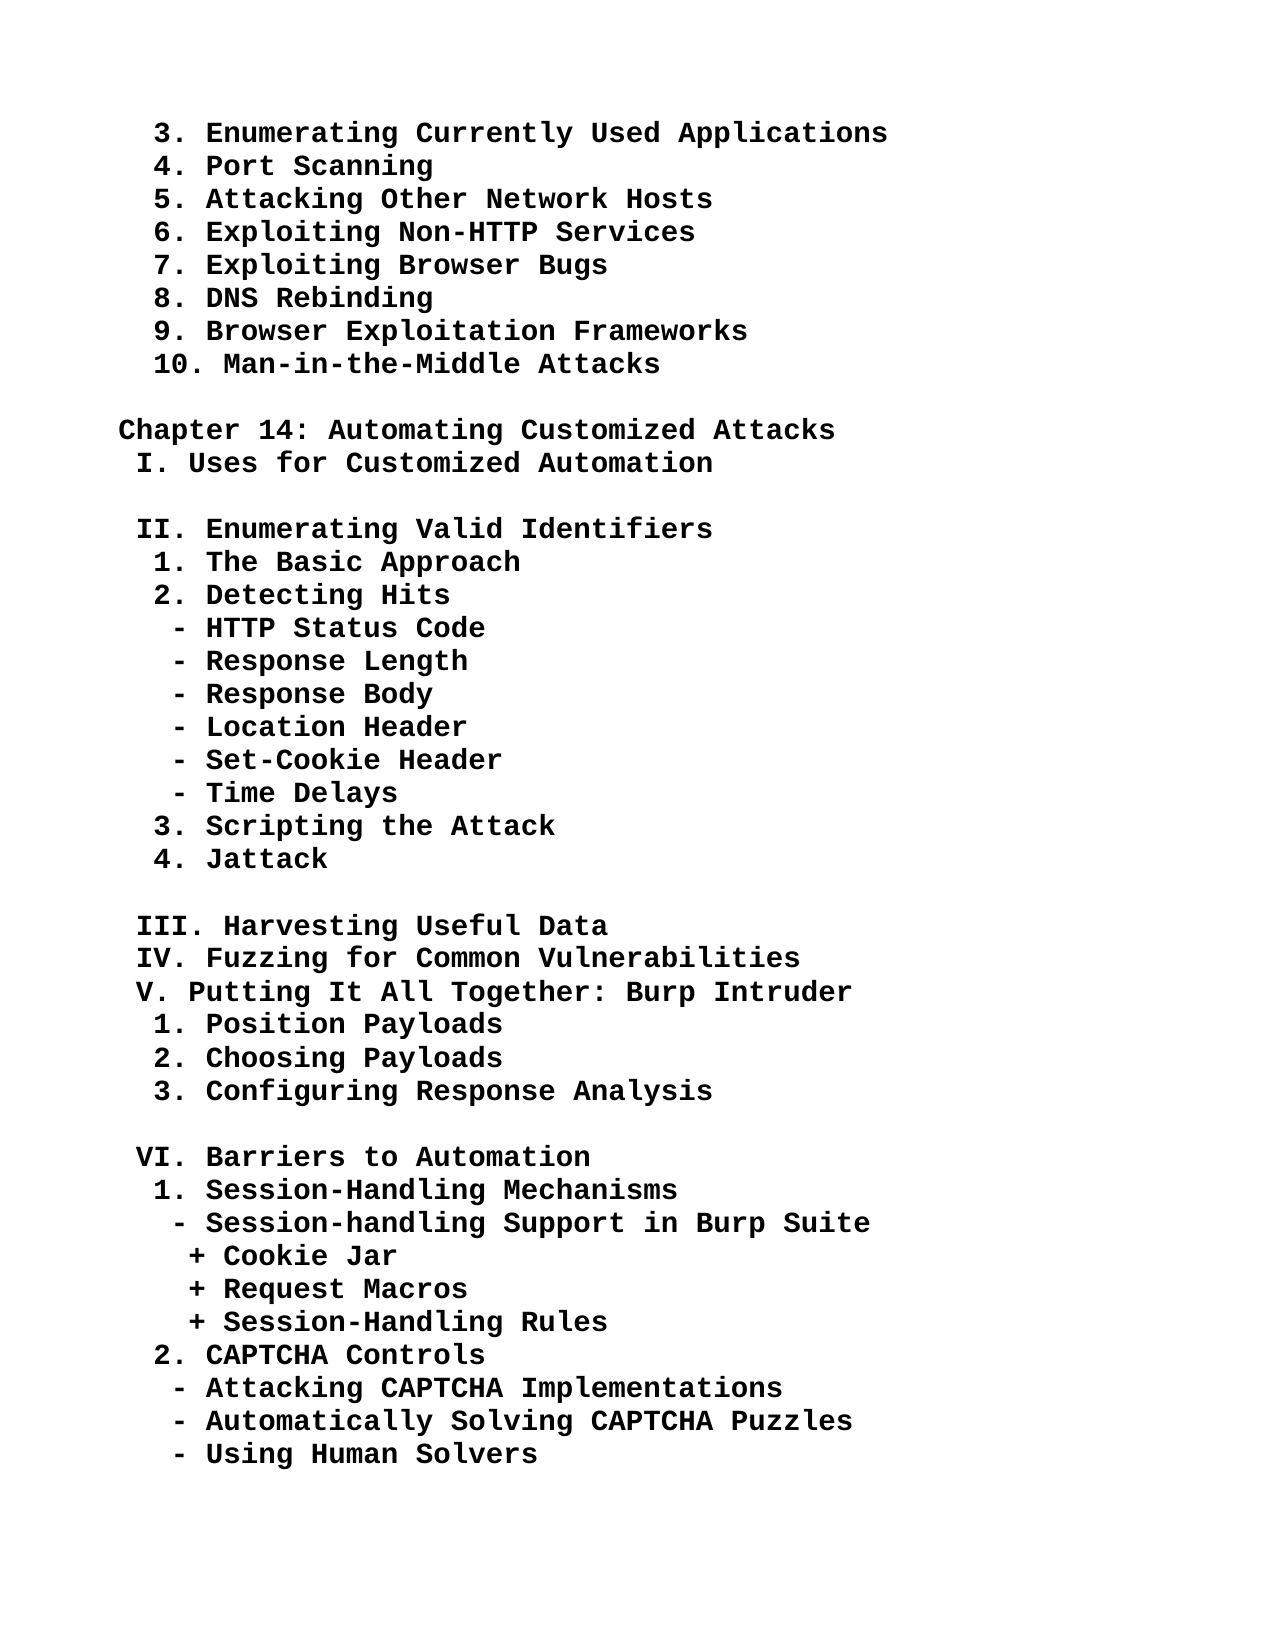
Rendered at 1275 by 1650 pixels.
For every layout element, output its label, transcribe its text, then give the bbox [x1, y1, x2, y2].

text - Using Human Solvers [118, 1439, 1157, 1472]
text 5. Attacking Other Network Hosts [118, 184, 1157, 217]
text II. Enumerating Valid Identifiers [118, 514, 1157, 547]
text - Automatically Solving CAPTCHA Puzzles [118, 1406, 1157, 1439]
text 4. Port Scanning [118, 151, 1157, 184]
text IV. Fuzzing for Common Vulnerabilities [118, 944, 1157, 977]
text - Response Length [118, 646, 1157, 679]
text I. Uses for Customized Automation [118, 448, 1157, 481]
text 10. Man-in-the-Middle Attacks [118, 349, 1157, 382]
text + Cookie Jar [118, 1241, 1157, 1274]
text + Session-Handling Rules [118, 1307, 1157, 1340]
text 9. Browser Exploitation Frameworks [118, 316, 1157, 349]
text 3. Enumerating Currently Used Applications [118, 118, 1157, 151]
text 1. Position Payloads [118, 1010, 1157, 1043]
text 4. Jattack [118, 844, 1157, 878]
text 7. Exploiting Browser Bugs [118, 250, 1157, 283]
text 2. Detecting Hits [118, 580, 1157, 613]
text 3. Scripting the Attack [118, 812, 1157, 844]
text 8. DNS Rebinding [118, 283, 1157, 316]
text - HTTP Status Code [118, 613, 1157, 646]
text - Time Delays [118, 778, 1157, 812]
text - Attacking CAPTCHA Implementations [118, 1373, 1157, 1406]
text 3. Configuring Response Analysis [118, 1076, 1157, 1109]
text 1. Session-Handling Mechanisms [118, 1175, 1157, 1208]
text - Set-Cookie Header [118, 746, 1157, 778]
text 1. The Basic Approach [118, 547, 1157, 580]
text 6. Exploiting Non-HTTP Services [118, 217, 1157, 250]
text VI. Barriers to Automation [118, 1142, 1157, 1175]
text - Session-handling Support in Burp Suite [118, 1208, 1157, 1241]
text - Location Header [118, 712, 1157, 746]
text 2. CAPTCHA Controls [118, 1340, 1157, 1373]
text 2. Choosing Payloads [118, 1043, 1157, 1076]
text - Response Body [118, 679, 1157, 712]
text III. Harvesting Useful Data [118, 911, 1157, 944]
text V. Putting It All Together: Burp Intruder [118, 977, 1157, 1010]
text Chapter 14: Automating Customized Attacks [118, 415, 1157, 448]
text + Request Macros [118, 1274, 1157, 1307]
